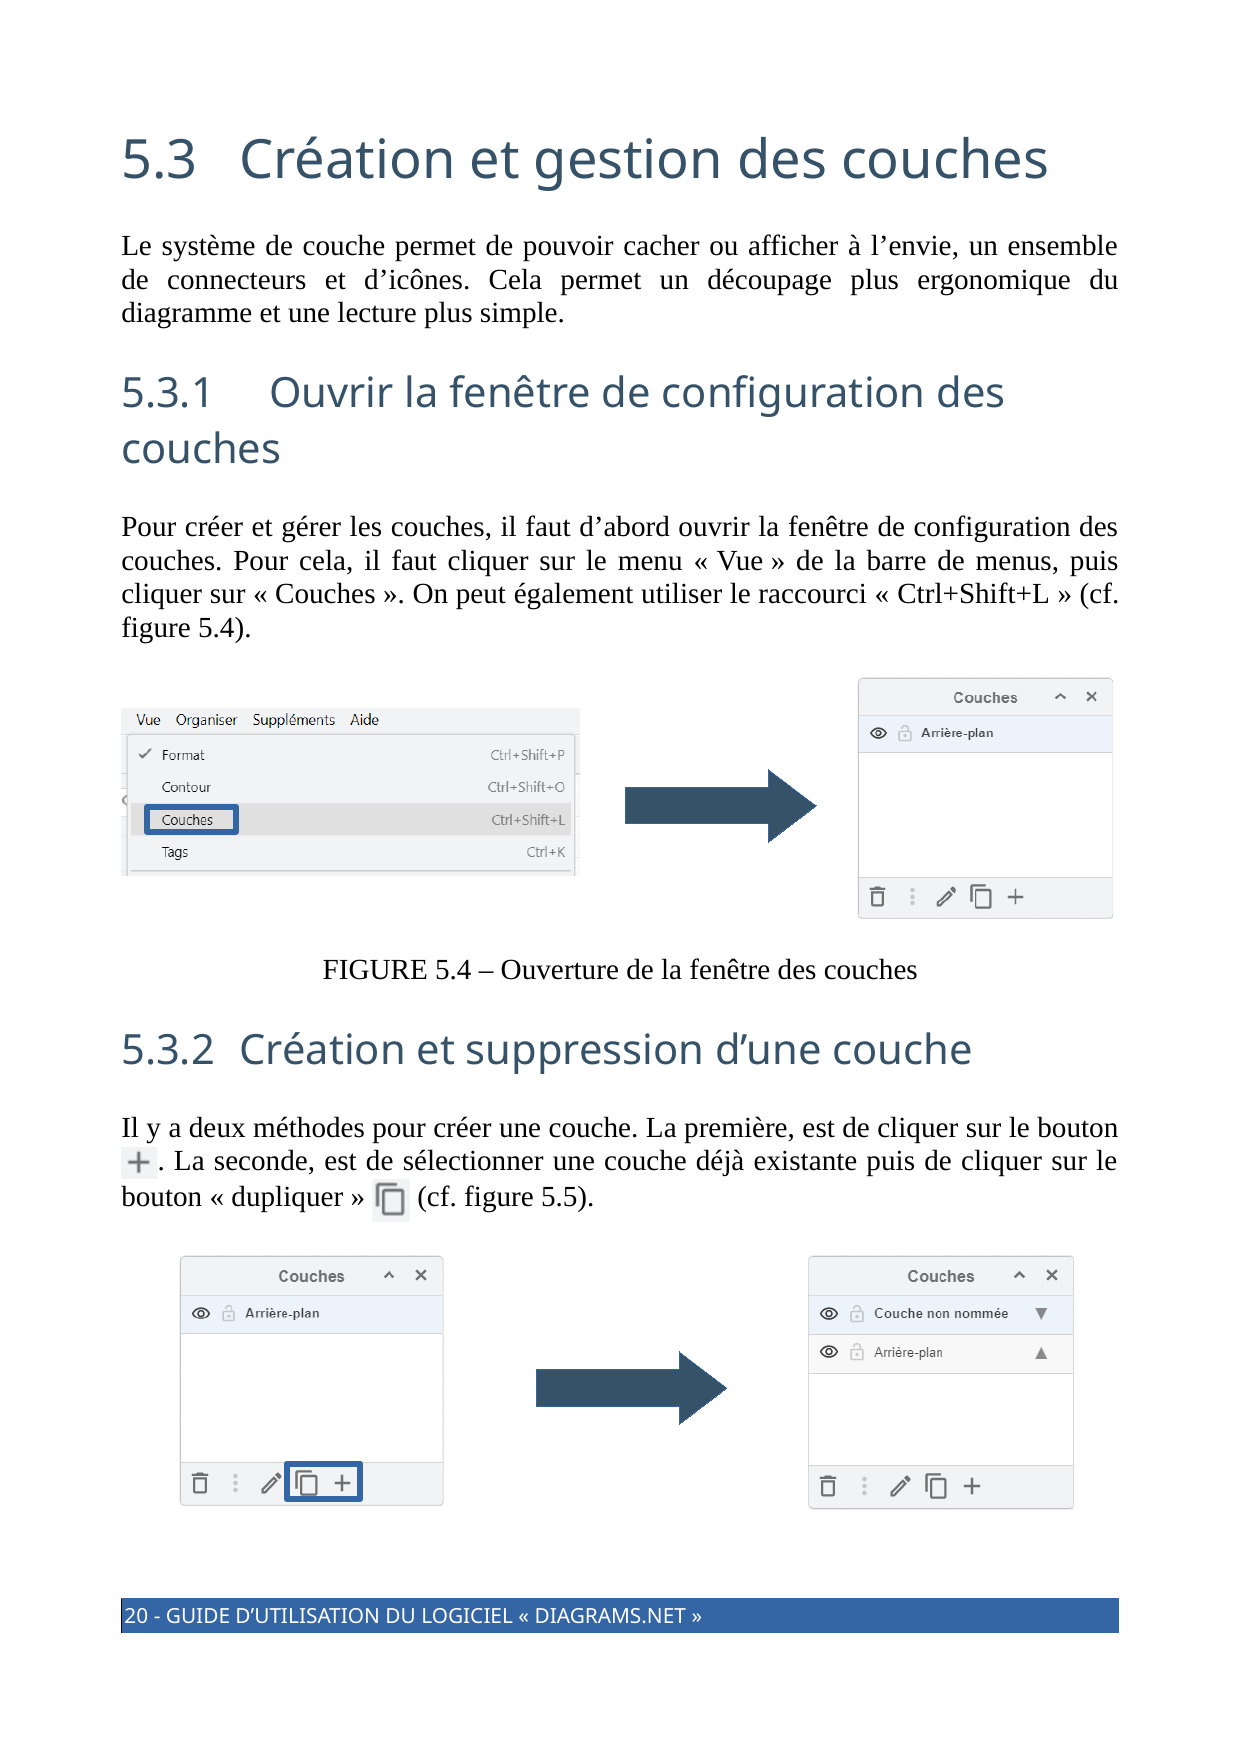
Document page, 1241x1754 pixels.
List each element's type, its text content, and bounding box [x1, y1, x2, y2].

picture [121, 1147, 158, 1179]
picture [808, 1255, 1074, 1510]
text Il y a deux méthodes pour créer une couche. La première, est de cliquer sur le bouton . La seconde, est de sélectionner une couche déjà existante puis de cliquer sur le bouton « dupliquer » (cf. figure 5.5). [121, 1110, 1119, 1222]
text FIGURE 5.4 – Ouverture de la fenêtre des couches [121, 952, 1119, 986]
text Pour créer et gérer les couches, il faut d’abord ouvrir la fenêtre de configuration des couches. Pour cela, il faut cliquer sur le menu « Vue » de la barre de menus, puis cliquer sur « Couches ». On peut également utiliser le raccourci « Ctrl+Shift+L » (cf. figure 5.4). [121, 509, 1119, 644]
text Le système de couche permet de pouvoir cacher ou afficher à l’envie, un ensemble de connecteurs et d’icônes. Cela permet un découpage plus ergonomique du diagramme et une lecture plus simple. [121, 228, 1119, 329]
text 5.3.2 Création et suppression d’une couche [121, 1019, 1119, 1076]
picture [372, 1179, 410, 1222]
text 5.3 Création et gestion des couches [121, 121, 1119, 195]
picture [857, 677, 1114, 919]
picture [121, 708, 581, 876]
picture [179, 1255, 444, 1506]
text 5.3.1 Ouvrir la fenêtre de configuration des couches [121, 362, 1119, 476]
